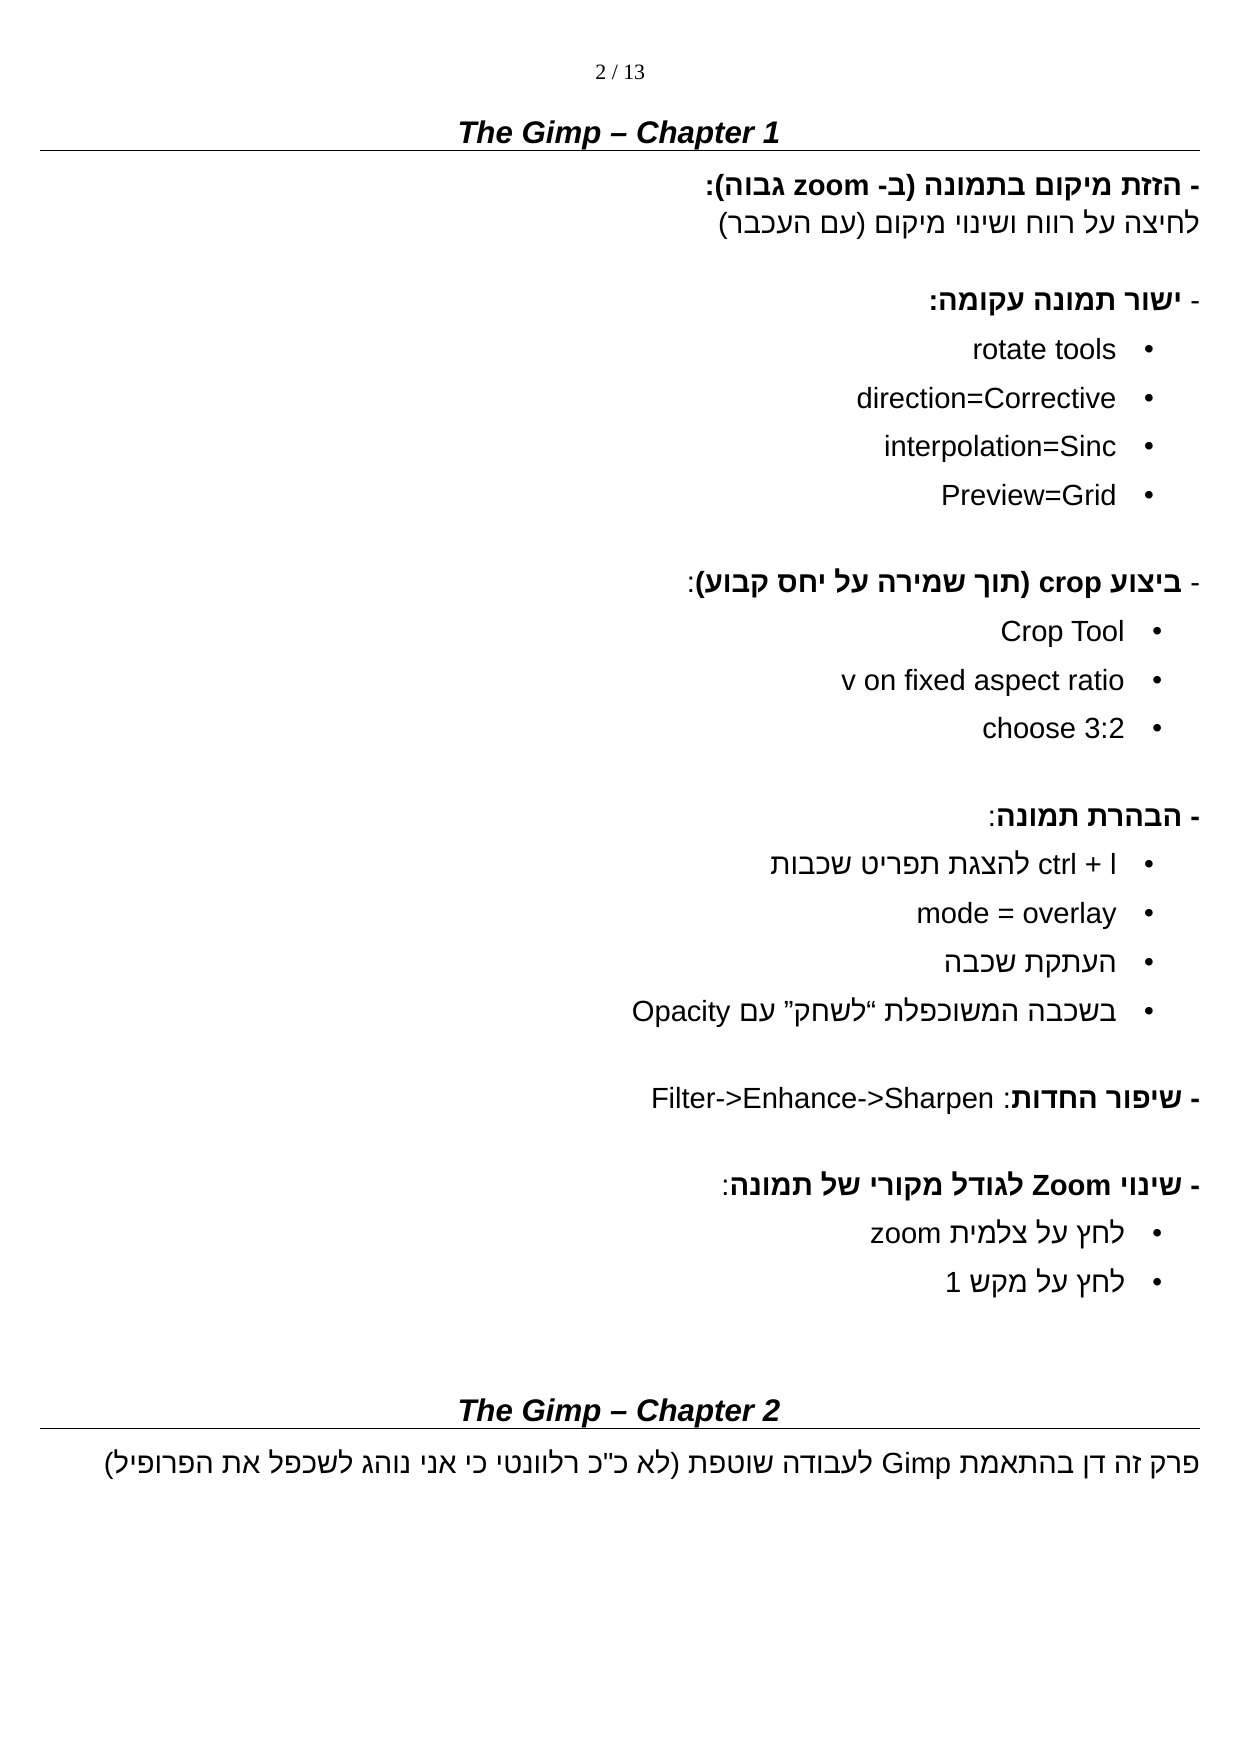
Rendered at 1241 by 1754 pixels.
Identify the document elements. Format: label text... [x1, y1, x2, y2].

list interpolation=Sinc [40, 429, 1154, 463]
subtitle The Gimp – Chapter 2 [40, 1392, 1200, 1428]
list rotate tools [40, 332, 1154, 366]
text - שיפור החדות: Filter->Enhance->Sharpen [40, 1081, 1200, 1153]
list choose 3:2 [40, 712, 1162, 784]
list Crop Tool [40, 614, 1162, 648]
list Preview=Grid [40, 478, 1154, 512]
text - שינוי Zoom לגודל מקורי של תמונה: [40, 1168, 1200, 1202]
list בשכבה המשוכפלת “לשחק” עם Opacity [40, 994, 1154, 1066]
subtitle The Gimp – Chapter 1 [40, 114, 1200, 150]
text - ביצוע crop (תוך שמירה על יחס קבוע): [40, 527, 1200, 599]
text - הזזת מיקום בתמונה (ב- zoom גבוה): לחיצה על רווח ושינוי מיקום (עם העכבר) - ישור תמונה עקומה: [40, 168, 1200, 317]
list ctrl + l להצגת תפריט שכבות [40, 847, 1154, 881]
text - הבהרת תמונה: [40, 799, 1200, 832]
list direction=Corrective [40, 381, 1154, 414]
list העתקת שכבה [40, 945, 1154, 979]
list לחץ על מקש 1 [40, 1265, 1162, 1299]
list v on fixed aspect ratio [40, 663, 1162, 697]
list לחץ על צלמית zoom [40, 1217, 1162, 1250]
text פרק זה דן בהתאמת Gimp לעבודה שוטפת (לא כ"כ רלוונטי כי אני נוהג לשכפל את הפרופיל) [40, 1446, 1200, 1480]
list mode = overlay [40, 896, 1154, 930]
